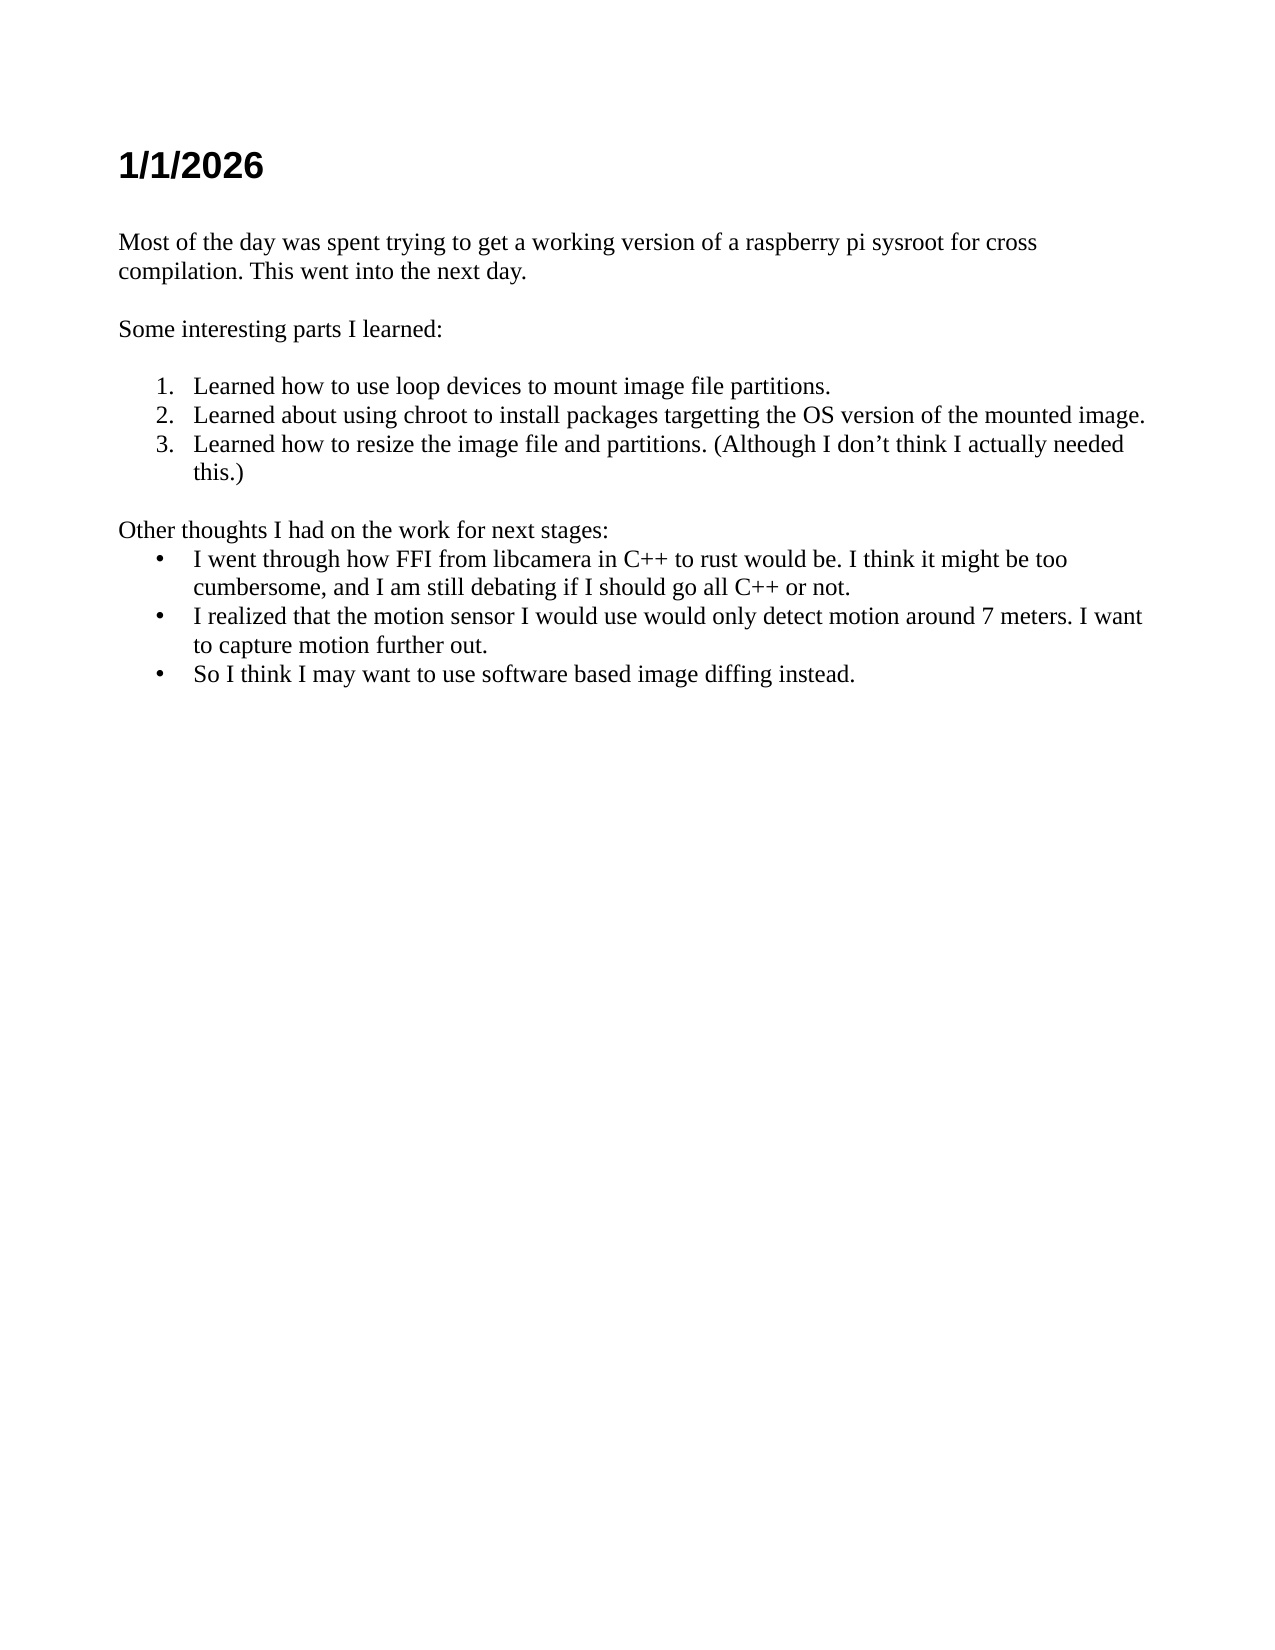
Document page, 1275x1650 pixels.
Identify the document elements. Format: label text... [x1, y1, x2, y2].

list I realized that the motion sensor I would use would only detect motion around 7 meters. I want to capture motion further out. [156, 601, 1157, 659]
subtitle 1/1/2026 [118, 143, 1157, 186]
list So I think I may want to use software based image diffing instead. [156, 659, 1157, 687]
list Learned how to resize the image file and partitions. (Although I don’t think I actually needed this.) [156, 429, 1157, 486]
list Learned about using chroot to install packages targetting the OS version of the mounted image. [156, 400, 1157, 429]
text Some interesting parts I learned: [118, 314, 1157, 342]
list I went through how FFI from libcamera in C++ to rust would be. I think it might be too cumbersome, and I am still debating if I should go all C++ or not. [156, 544, 1157, 601]
list Learned how to use loop devices to mount image file partitions. [156, 371, 1157, 400]
text Other thoughts I had on the work for next stages: [118, 515, 1157, 544]
text Most of the day was spent trying to get a working version of a raspberry pi sysroot for cross compilation. This went into the next day. [118, 227, 1157, 285]
